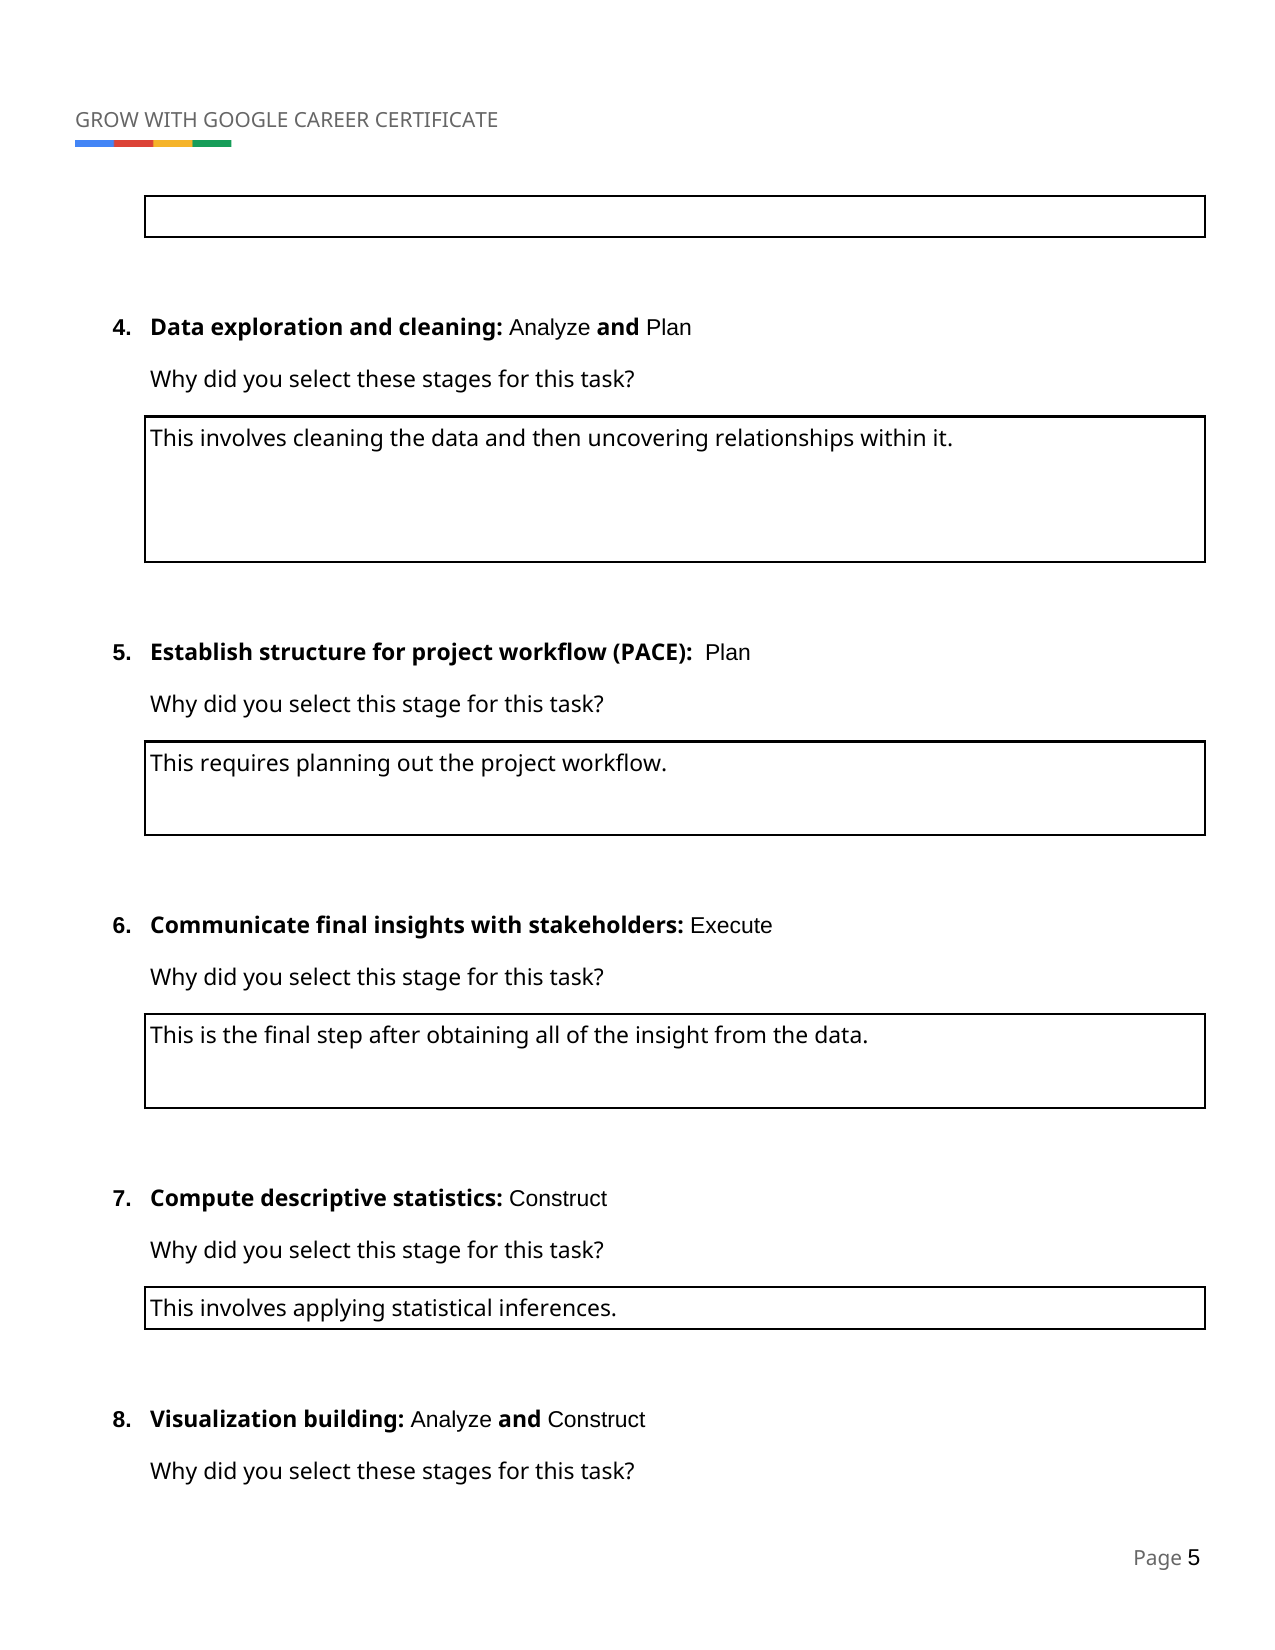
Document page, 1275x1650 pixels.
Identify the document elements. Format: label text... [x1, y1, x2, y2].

text This requires planning out the project workflow. [146, 743, 1204, 778]
text Why did you select this stage for this task? [150, 1234, 1200, 1265]
list Data exploration and cleaning: Analyze and Plan [112, 311, 1200, 342]
text This involves applying statistical inferences. [146, 1288, 1204, 1328]
list Compute descriptive statistics: Construct [112, 1182, 1200, 1213]
list Establish structure for project workflow (PACE): Plan [112, 636, 1200, 667]
list Communicate final insights with stakeholders: Execute [112, 909, 1200, 940]
text This involves cleaning the data and then uncovering relationships within it. [146, 418, 1204, 453]
text This is the final step after obtaining all of the insight from the data. [146, 1015, 1204, 1051]
picture [75, 140, 232, 147]
text Why did you select this stage for this task? [150, 961, 1200, 992]
text Why did you select these stages for this task? [150, 1455, 1200, 1486]
text Why did you select this stage for this task? [150, 688, 1200, 719]
list Visualization building: Analyze and Construct [112, 1403, 1200, 1434]
text Why did you select these stages for this task? [150, 363, 1200, 394]
